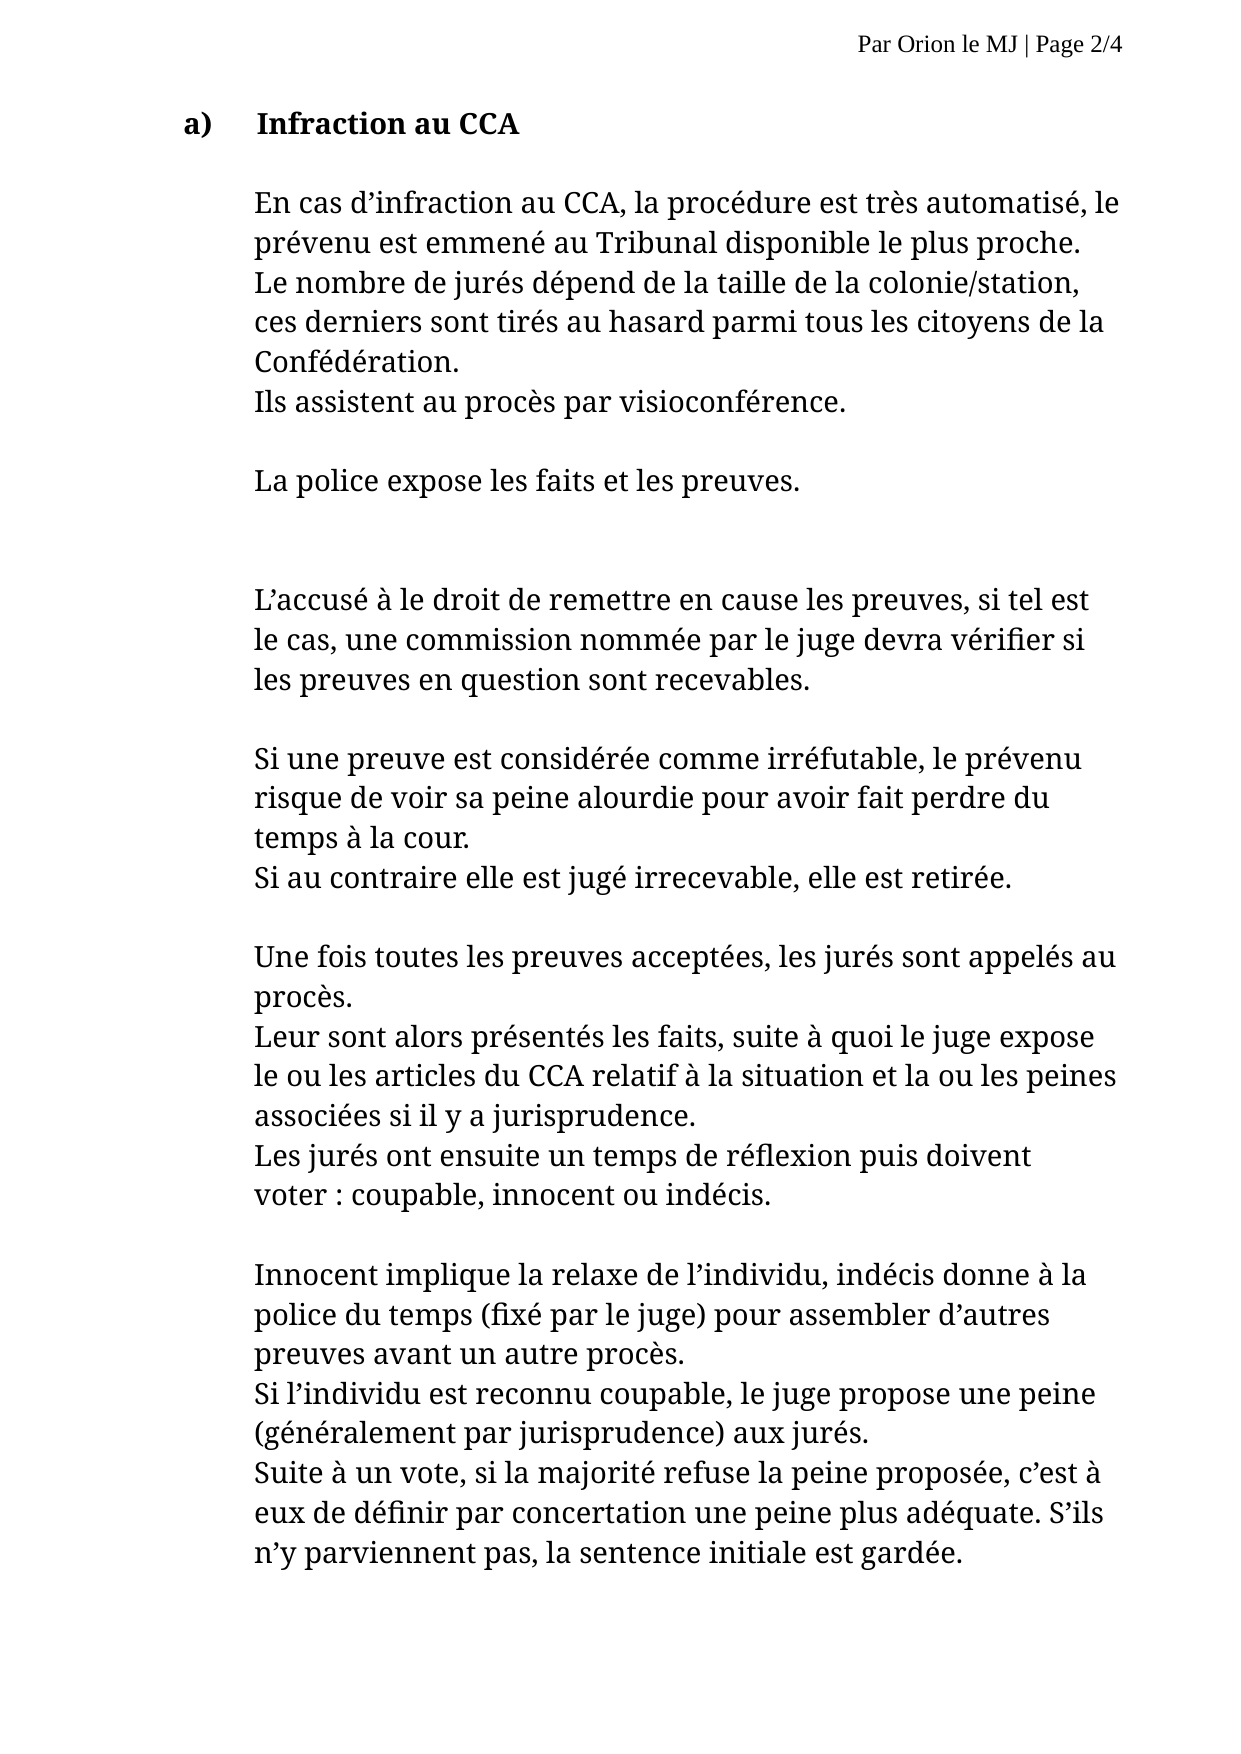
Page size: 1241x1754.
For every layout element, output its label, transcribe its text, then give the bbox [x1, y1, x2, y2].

list Infraction au CCA [183, 103, 1122, 143]
text Ils assistent au procès par visioconférence. [254, 381, 1122, 421]
text Suite à un vote, si la majorité refuse la peine proposée, c’est à eux de définir par concertation une peine plus adéquate. S’ils n’y parviennent pas, la sentence initiale est gardée. [254, 1452, 1122, 1572]
text Si l’individu est reconnu coupable, le juge propose une peine (généralement par jurisprudence) aux jurés. [254, 1373, 1122, 1452]
text En cas d’infraction au CCA, la procédure est très automatisé, le prévenu est emmené au Tribunal disponible le plus proche. [254, 182, 1122, 262]
text Si une preuve est considérée comme irréfutable, le prévenu risque de voir sa peine alourdie pour avoir fait perdre du temps à la cour. [254, 738, 1122, 857]
text Si au contraire elle est jugé irrecevable, elle est retirée. [254, 857, 1122, 897]
text Le nombre de jurés dépend de la taille de la colonie/station, ces derniers sont tirés au hasard parmi tous les citoyens de la Confédération. [254, 262, 1122, 381]
text Leur sont alors présentés les faits, suite à quoi le juge expose le ou les articles du CCA relatif à la situation et la ou les peines associées si il y a jurisprudence. [254, 1016, 1122, 1135]
text Une fois toutes les preuves acceptées, les jurés sont appelés au procès. [254, 937, 1122, 1016]
text Les jurés ont ensuite un temps de réflexion puis doivent voter : coupable, innocent ou indécis. [254, 1135, 1122, 1214]
text Innocent implique la relaxe de l’individu, indécis donne à la police du temps (fixé par le juge) pour assembler d’autres preuves avant un autre procès. [254, 1254, 1122, 1373]
text La police expose les faits et les preuves. [254, 460, 1122, 500]
text L’accusé à le droit de remettre en cause les preuves, si tel est le cas, une commission nommée par le juge devra vérifier si les preuves en question sont recevables. [254, 579, 1122, 698]
